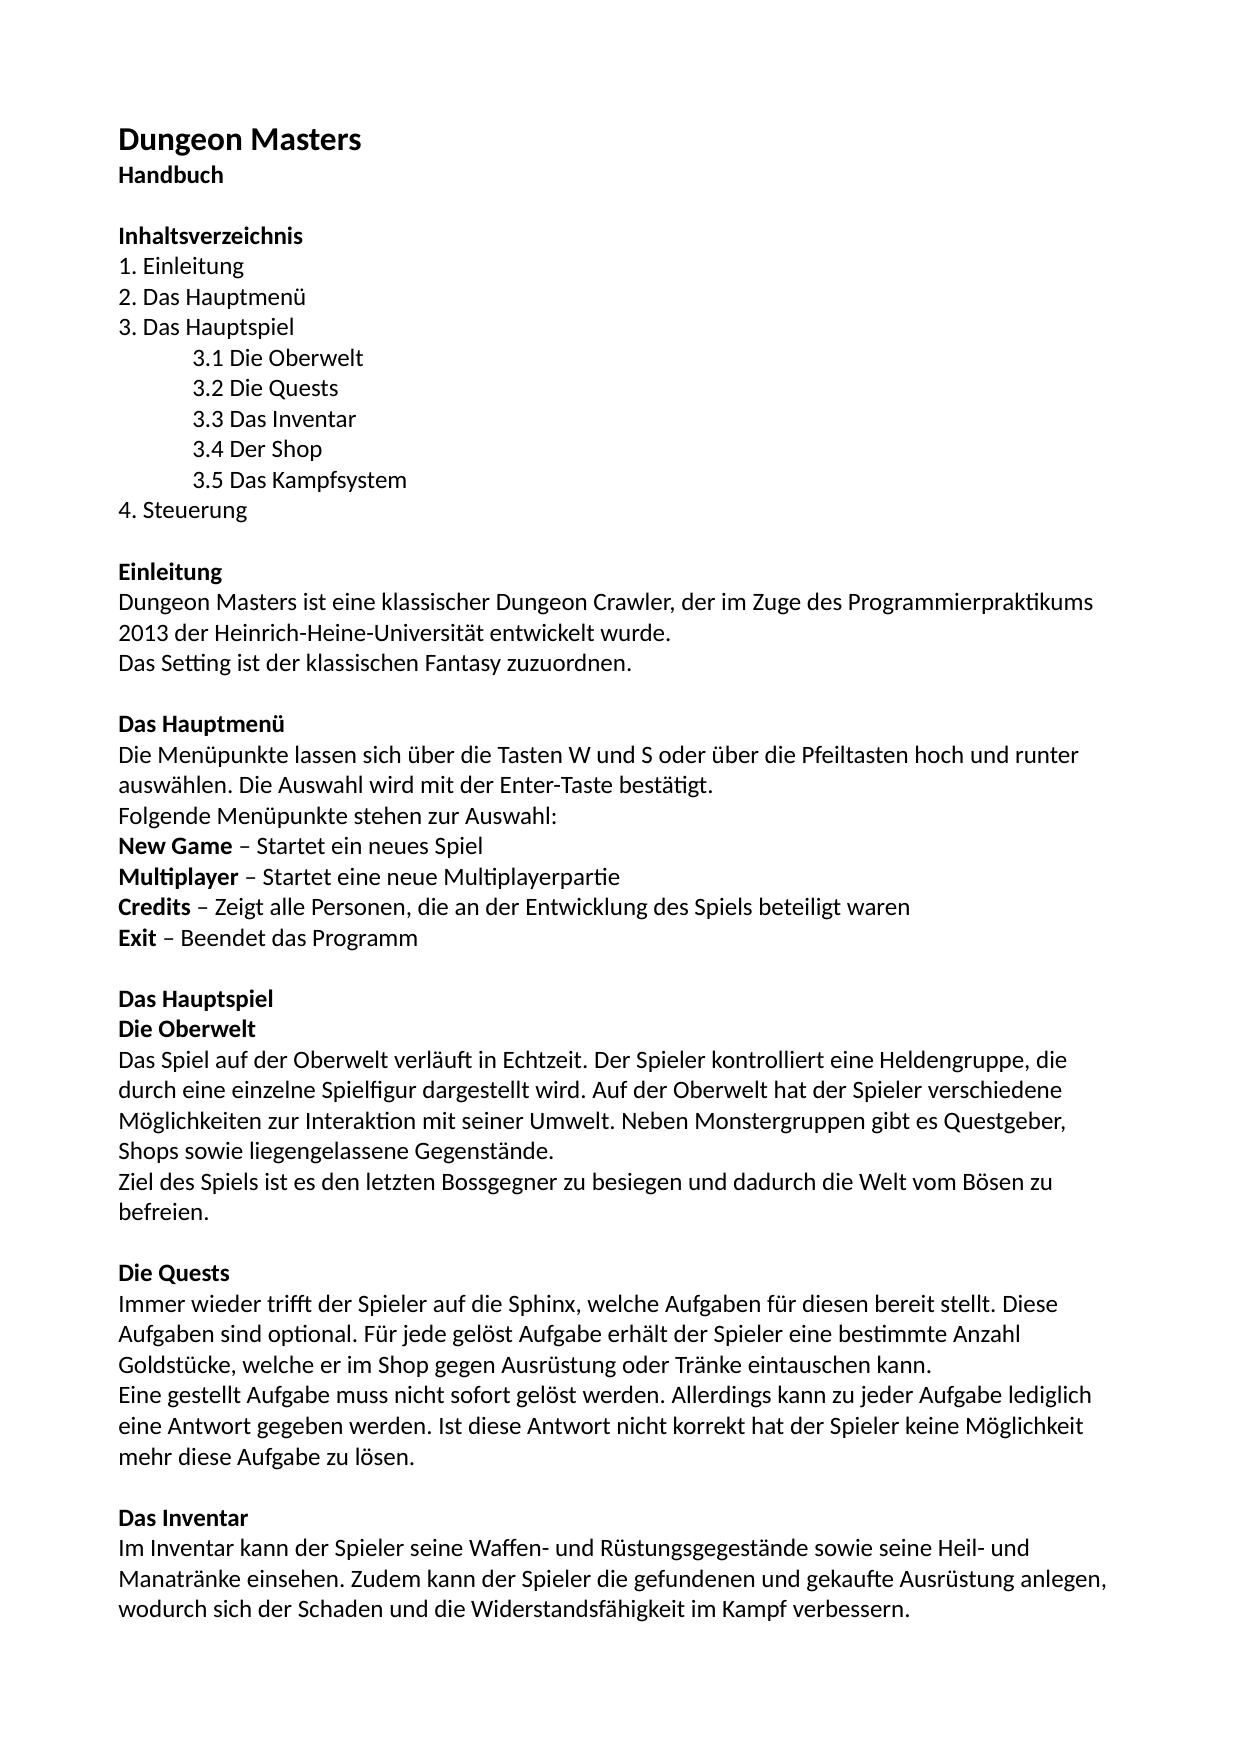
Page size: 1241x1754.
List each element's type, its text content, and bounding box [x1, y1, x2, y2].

text Multiplayer – Startet eine neue Multiplayerpartie [118, 861, 1122, 891]
text 2. Das Hauptmenü [118, 281, 1122, 311]
text 3.3 Das Inventar [118, 403, 1122, 433]
text Eine gestellt Aufgabe muss nicht sofort gelöst werden. Allerdings kann zu jeder Aufgabe lediglich eine Antwort gegeben werden. Ist diese Antwort nicht korrekt hat der Spieler keine Möglichkeit mehr diese Aufgabe zu lösen. [118, 1380, 1122, 1471]
text Ziel des Spiels ist es den letzten Bossgegner zu besiegen und dadurch die Welt vom Bösen zu befreien. [118, 1166, 1122, 1227]
text Immer wieder trifft der Spieler auf die Sphinx, welche Aufgaben für diesen bereit stellt. Diese Aufgaben sind optional. Für jede gelöst Aufgabe erhält der Spieler eine bestimmte Anzahl Goldstücke, welche er im Shop gegen Ausrüstung oder Tränke eintauschen kann. [118, 1288, 1122, 1380]
text New Game – Startet ein neues Spiel [118, 830, 1122, 861]
text 3.4 Der Shop [118, 433, 1122, 464]
text Handbuch [118, 159, 1122, 189]
text Das Setting ist der klassischen Fantasy zuzuordnen. [118, 647, 1122, 678]
text 3. Das Hauptspiel [118, 311, 1122, 342]
text Das Hauptspiel [118, 983, 1122, 1013]
text Einleitung [118, 556, 1122, 586]
text 1. Einleitung [118, 250, 1122, 281]
text Die Menüpunkte lassen sich über die Tasten W und S oder über die Pfeiltasten hoch und runter auswählen. Die Auswahl wird mit der Enter-Taste bestätigt. [118, 739, 1122, 800]
text Folgende Menüpunkte stehen zur Auswahl: [118, 800, 1122, 830]
text 4. Steuerung [118, 494, 1122, 525]
text Credits – Zeigt alle Personen, die an der Entwicklung des Spiels beteiligt waren [118, 891, 1122, 922]
text Die Oberwelt [118, 1013, 1122, 1044]
text Dungeon Masters ist eine klassischer Dungeon Crawler, der im Zuge des Programmierpraktikums 2013 der Heinrich-Heine-Universität entwickelt wurde. [118, 586, 1122, 647]
text Inhaltsverzeichnis [118, 220, 1122, 250]
text 3.5 Das Kampfsystem [118, 464, 1122, 494]
text Exit – Beendet das Programm [118, 922, 1122, 952]
text Die Quests [118, 1258, 1122, 1288]
text Das Inventar [118, 1502, 1122, 1532]
text Im Inventar kann der Spieler seine Waffen- und Rüstungsgegestände sowie seine Heil- und Manatränke einsehen. Zudem kann der Spieler die gefundenen und gekaufte Ausrüstung anlegen, wodurch sich der Schaden und die Widerstandsfähigkeit im Kampf verbessern. [118, 1532, 1122, 1624]
text Das Hauptmenü [118, 708, 1122, 739]
text 3.2 Die Quests [118, 372, 1122, 403]
text Das Spiel auf der Oberwelt verläuft in Echtzeit. Der Spieler kontrolliert eine Heldengruppe, die durch eine einzelne Spielfigur dargestellt wird. Auf der Oberwelt hat der Spieler verschiedene Möglichkeiten zur Interaktion mit seiner Umwelt. Neben Monstergruppen gibt es Questgeber, Shops sowie liegengelassene Gegenstände. [118, 1044, 1122, 1166]
text Dungeon Masters [118, 118, 1122, 159]
text 3.1 Die Oberwelt [118, 342, 1122, 372]
